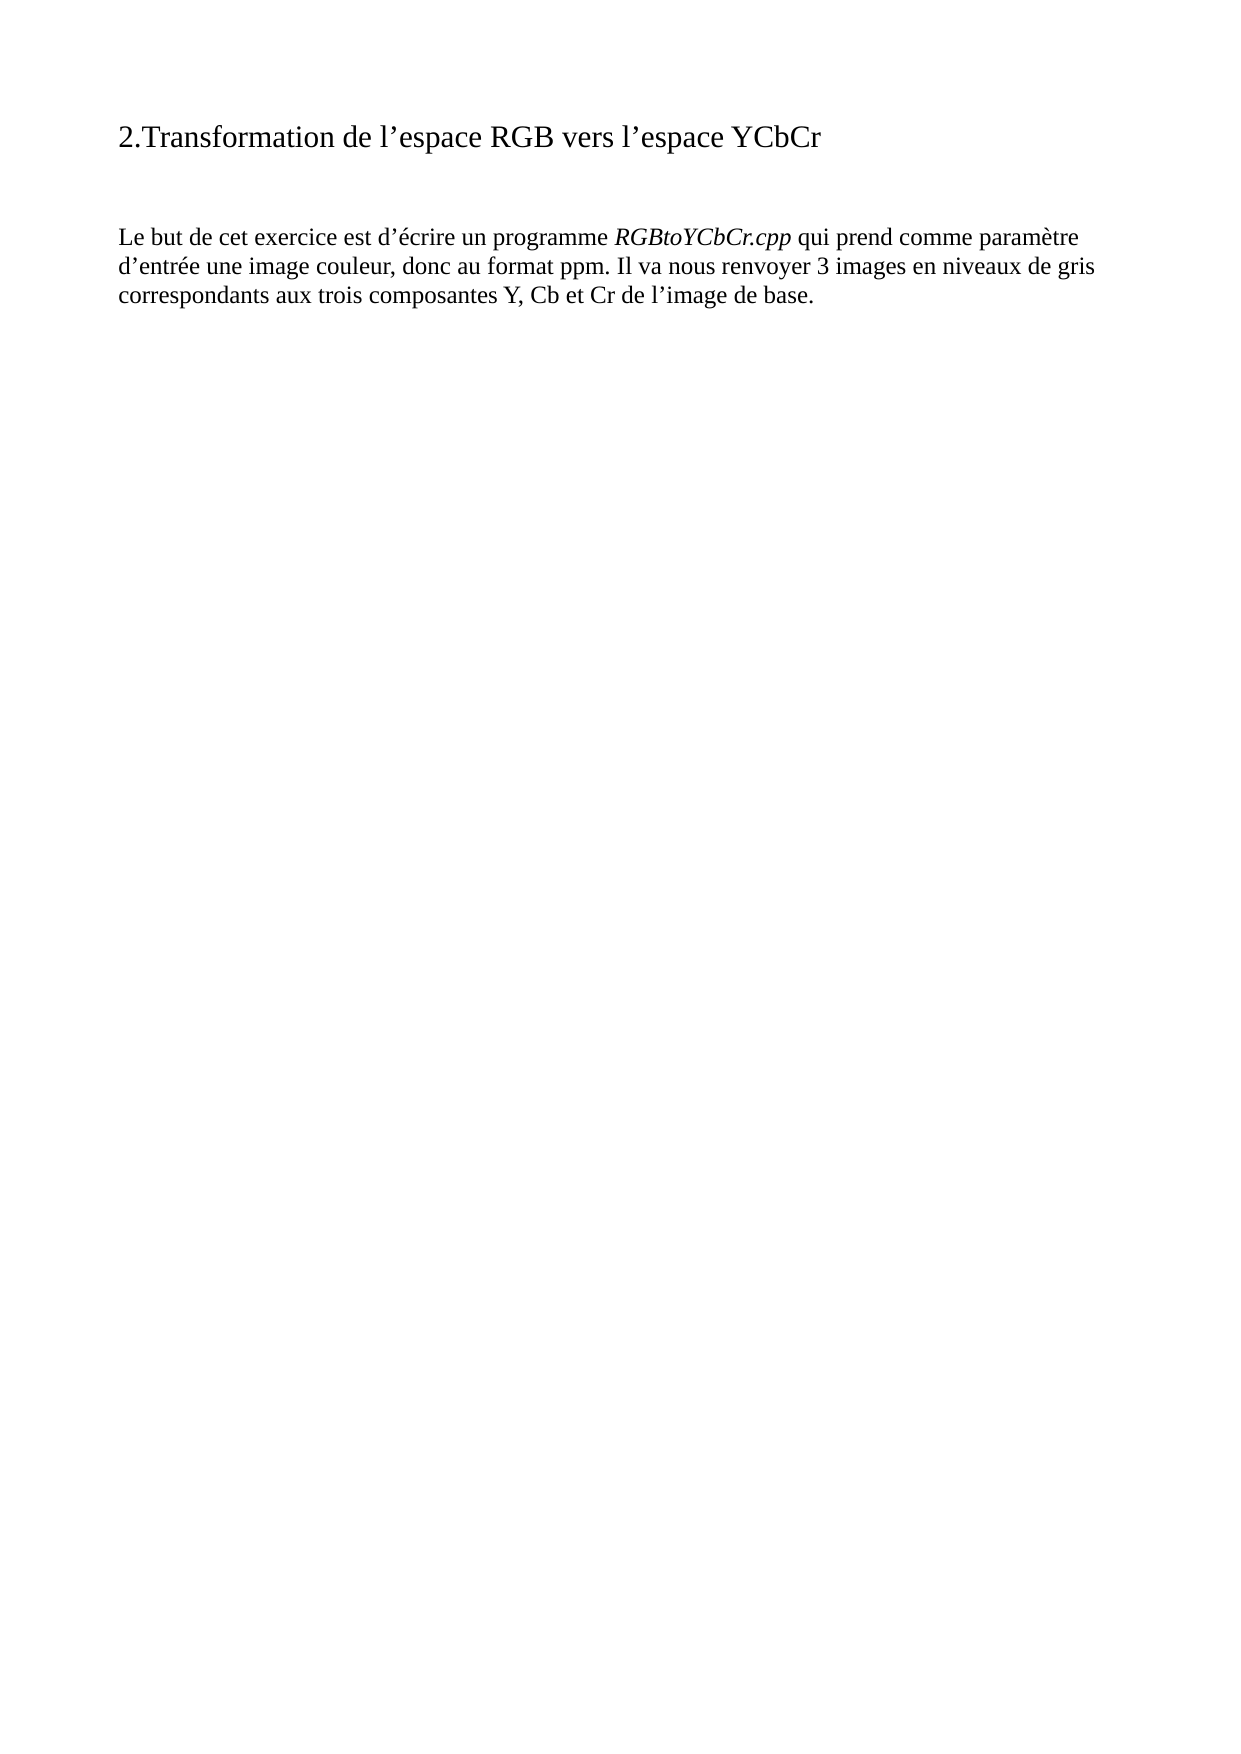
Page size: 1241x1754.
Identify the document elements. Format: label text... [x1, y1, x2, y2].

text Le but de cet exercice est d’écrire un programme RGBtoYCbCr.cpp qui prend comme paramètre d’entrée une image couleur, donc au format ppm. Il va nous renvoyer 3 images en niveaux de gris correspondants aux trois composantes Y, Cb et Cr de l’image de base. [118, 222, 1122, 308]
text 2.Transformation de l’espace RGB vers l’espace YCbCr [118, 118, 1122, 154]
